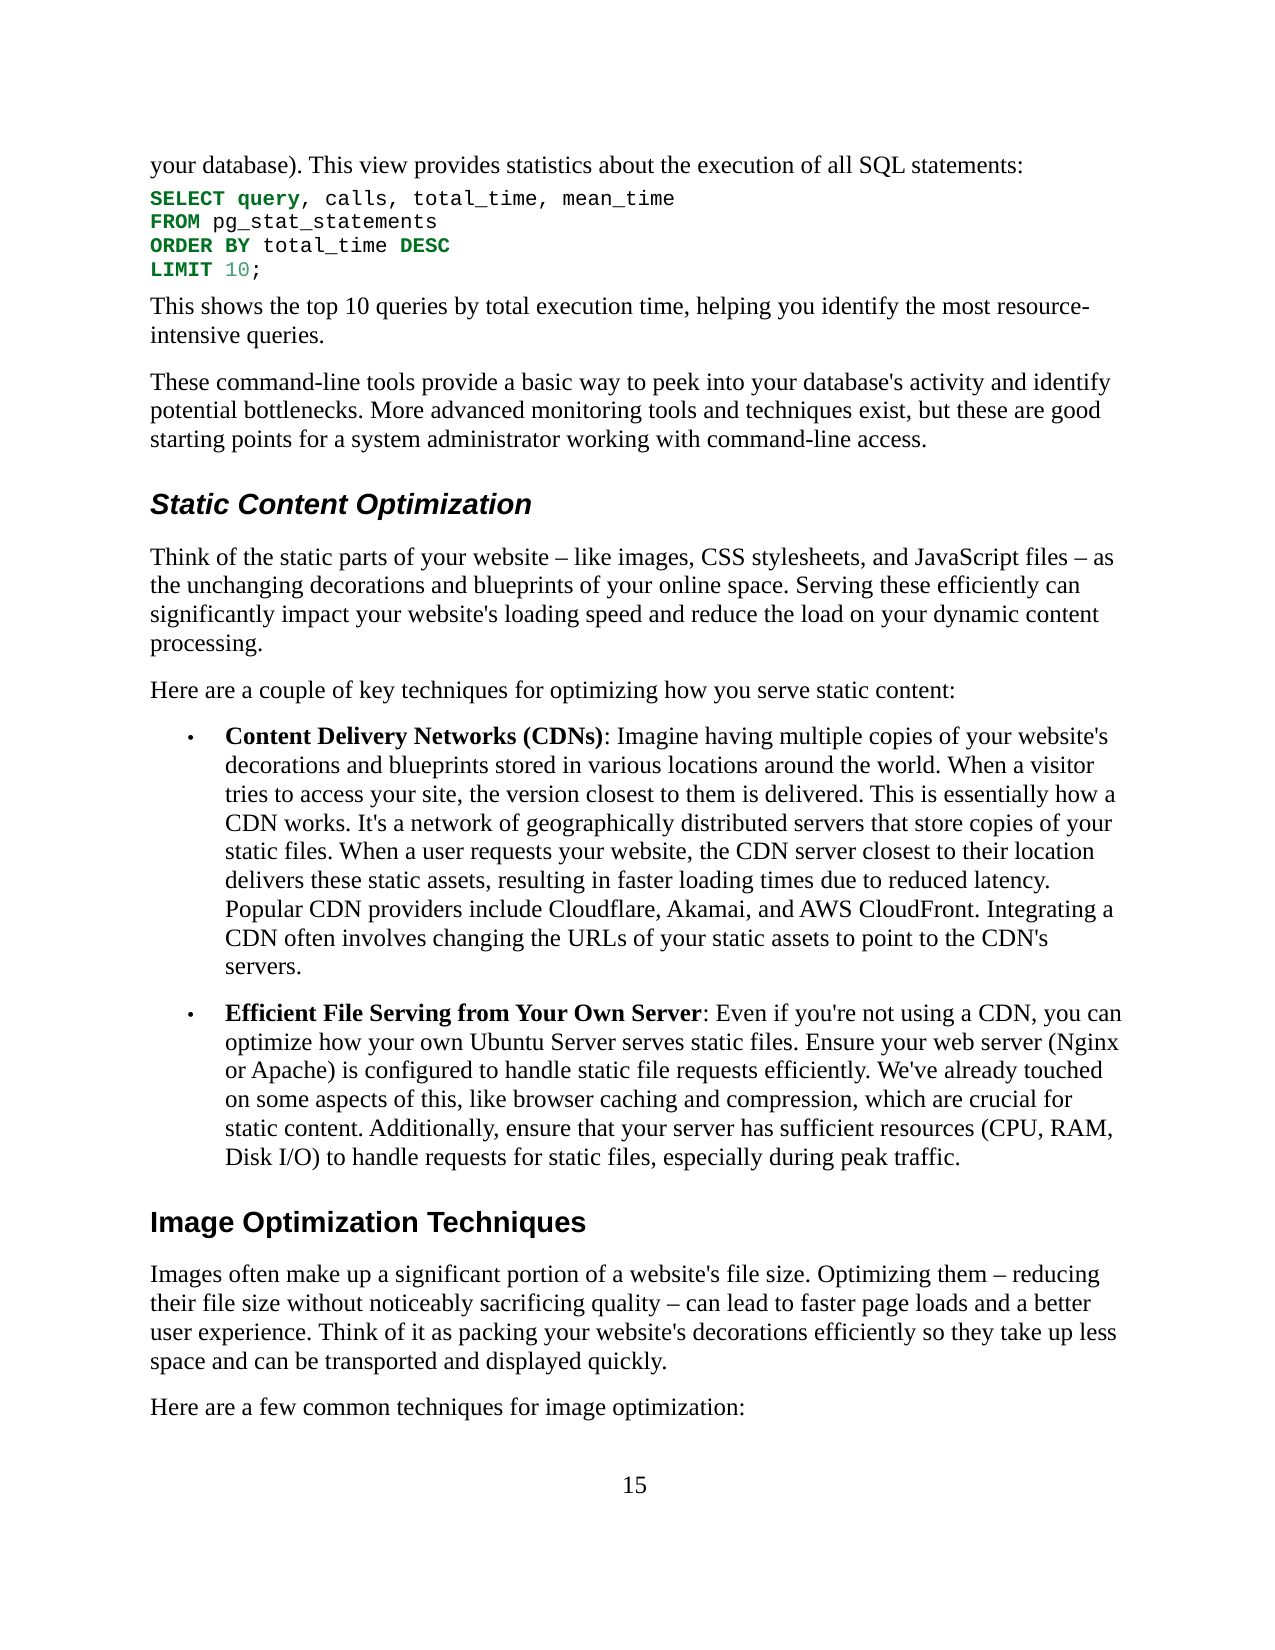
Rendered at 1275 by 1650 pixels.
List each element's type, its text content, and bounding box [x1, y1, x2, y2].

text This shows the top 10 queries by total execution time, helping you identify the most resource-intensive queries. [150, 291, 1125, 349]
text your database). This view provides statistics about the execution of all SQL statements: [150, 150, 1125, 179]
text FROM pg_stat_statements [150, 211, 1125, 235]
text SELECT query, calls, total_time, mean_time [150, 188, 1125, 211]
list Efficient File Serving from Your Own Server: Even if you're not using a CDN, you can optimize how your own Ubuntu Server serves static files. Ensure your web server (Nginx or Apache) is configured to handle static file requests efficiently. We've already touched on some aspects of this, like browser caching and compression, which are crucial for static content. Additionally, ensure that your server has sufficient resources (CPU, RAM, Disk I/O) to handle requests for static files, especially during peak traffic. [187, 998, 1125, 1171]
text Here are a few common techniques for image optimization: [150, 1392, 1125, 1421]
text ORDER BY total_time DESC [150, 235, 1125, 259]
text Images often make up a significant portion of a website's file size. Optimizing them – reducing their file size without noticeably sacrificing quality – can lead to faster page loads and a better user experience. Think of it as packing your website's decorations efficiently so they take up less space and can be transported and displayed quickly. [150, 1259, 1125, 1374]
text Think of the static parts of your website – like images, CSS stylesheets, and JavaScript files – as the unchanging decorations and blueprints of your online space. Serving these efficiently can significantly impact your website's loading speed and reduce the load on your dynamic content processing. [150, 542, 1125, 657]
text LIMIT 10; [150, 259, 1125, 282]
text These command-line tools provide a basic way to peek into your database's activity and identify potential bottlenecks. More advanced monitoring tools and techniques exist, but these are good starting points for a system administrator working with command-line access. [150, 367, 1125, 453]
text Here are a couple of key techniques for optimizing how you serve static content: [150, 675, 1125, 703]
subtitle Image Optimization Techniques [150, 1204, 1125, 1238]
list Content Delivery Networks (CDNs): Imagine having multiple copies of your website's decorations and blueprints stored in various locations around the world. When a visitor tries to access your site, the version closest to them is delivered. This is essentially how a CDN works. It's a network of geographically distributed servers that store copies of your static files. When a user requests your website, the CDN server closest to their location delivers these static assets, resulting in faster loading times due to reduced latency. Popular CDN providers include Cloudflare, Akamai, and AWS CloudFront. Integrating a CDN often involves changing the URLs of your static assets to point to the CDN's servers. [187, 721, 1125, 980]
subtitle Static Content Optimization [150, 487, 1125, 520]
